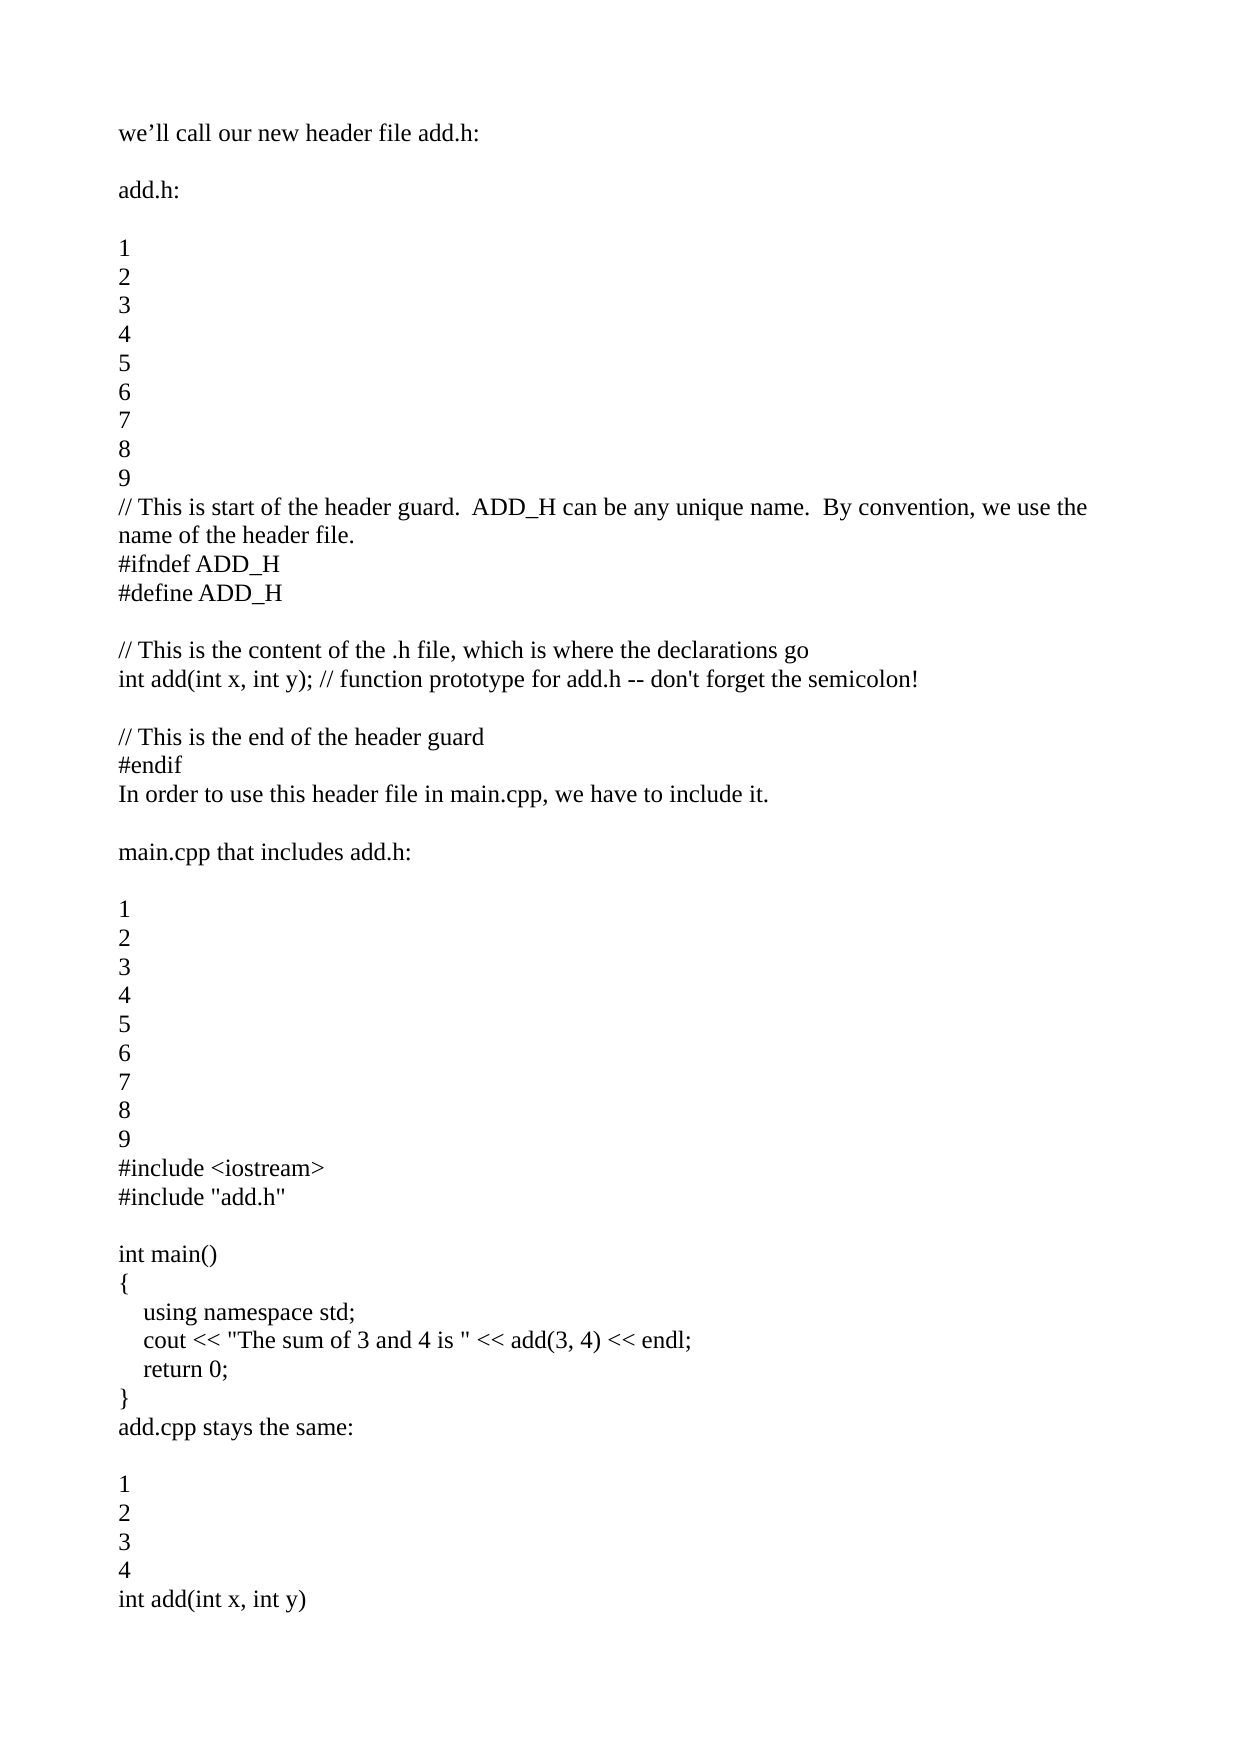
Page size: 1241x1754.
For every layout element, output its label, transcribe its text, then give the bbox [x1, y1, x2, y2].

text int main() [118, 1239, 1122, 1268]
text } [118, 1383, 1122, 1412]
text 6 [118, 1038, 1122, 1067]
text 6 [118, 377, 1122, 406]
text 3 [118, 1527, 1122, 1556]
text 7 [118, 406, 1122, 434]
text 3 [118, 291, 1122, 319]
text // This is start of the header guard. ADD_H can be any unique name. By convention, we use the name of the header file. [118, 492, 1122, 549]
text 2 [118, 262, 1122, 291]
text // This is the end of the header guard [118, 722, 1122, 751]
text we’ll call our new header file add.h: [118, 118, 1122, 147]
text 3 [118, 952, 1122, 981]
text #include <iostream> [118, 1153, 1122, 1182]
text 1 [118, 894, 1122, 923]
text 5 [118, 348, 1122, 377]
text 2 [118, 923, 1122, 952]
text cout << "The sum of 3 and 4 is " << add(3, 4) << endl; [118, 1326, 1122, 1354]
text 8 [118, 434, 1122, 463]
text #define ADD_H [118, 578, 1122, 607]
text 4 [118, 319, 1122, 348]
text 4 [118, 981, 1122, 1009]
text #include "add.h" [118, 1182, 1122, 1211]
text return 0; [118, 1354, 1122, 1383]
text // This is the content of the .h file, which is where the declarations go [118, 636, 1122, 664]
text #ifndef ADD_H [118, 549, 1122, 578]
text In order to use this header file in main.cpp, we have to include it. [118, 779, 1122, 808]
text 8 [118, 1096, 1122, 1124]
text #endif [118, 751, 1122, 779]
text int add(int x, int y) [118, 1584, 1122, 1613]
text main.cpp that includes add.h: [118, 837, 1122, 866]
text 1 [118, 1469, 1122, 1498]
text 2 [118, 1498, 1122, 1527]
text 5 [118, 1009, 1122, 1038]
text 4 [118, 1556, 1122, 1584]
text { [118, 1268, 1122, 1297]
text 9 [118, 1124, 1122, 1153]
text 7 [118, 1067, 1122, 1096]
text int add(int x, int y); // function prototype for add.h -- don't forget the semicolon! [118, 664, 1122, 693]
text add.h: [118, 176, 1122, 204]
text using namespace std; [118, 1297, 1122, 1326]
text 9 [118, 463, 1122, 492]
text add.cpp stays the same: [118, 1412, 1122, 1441]
text 1 [118, 233, 1122, 262]
